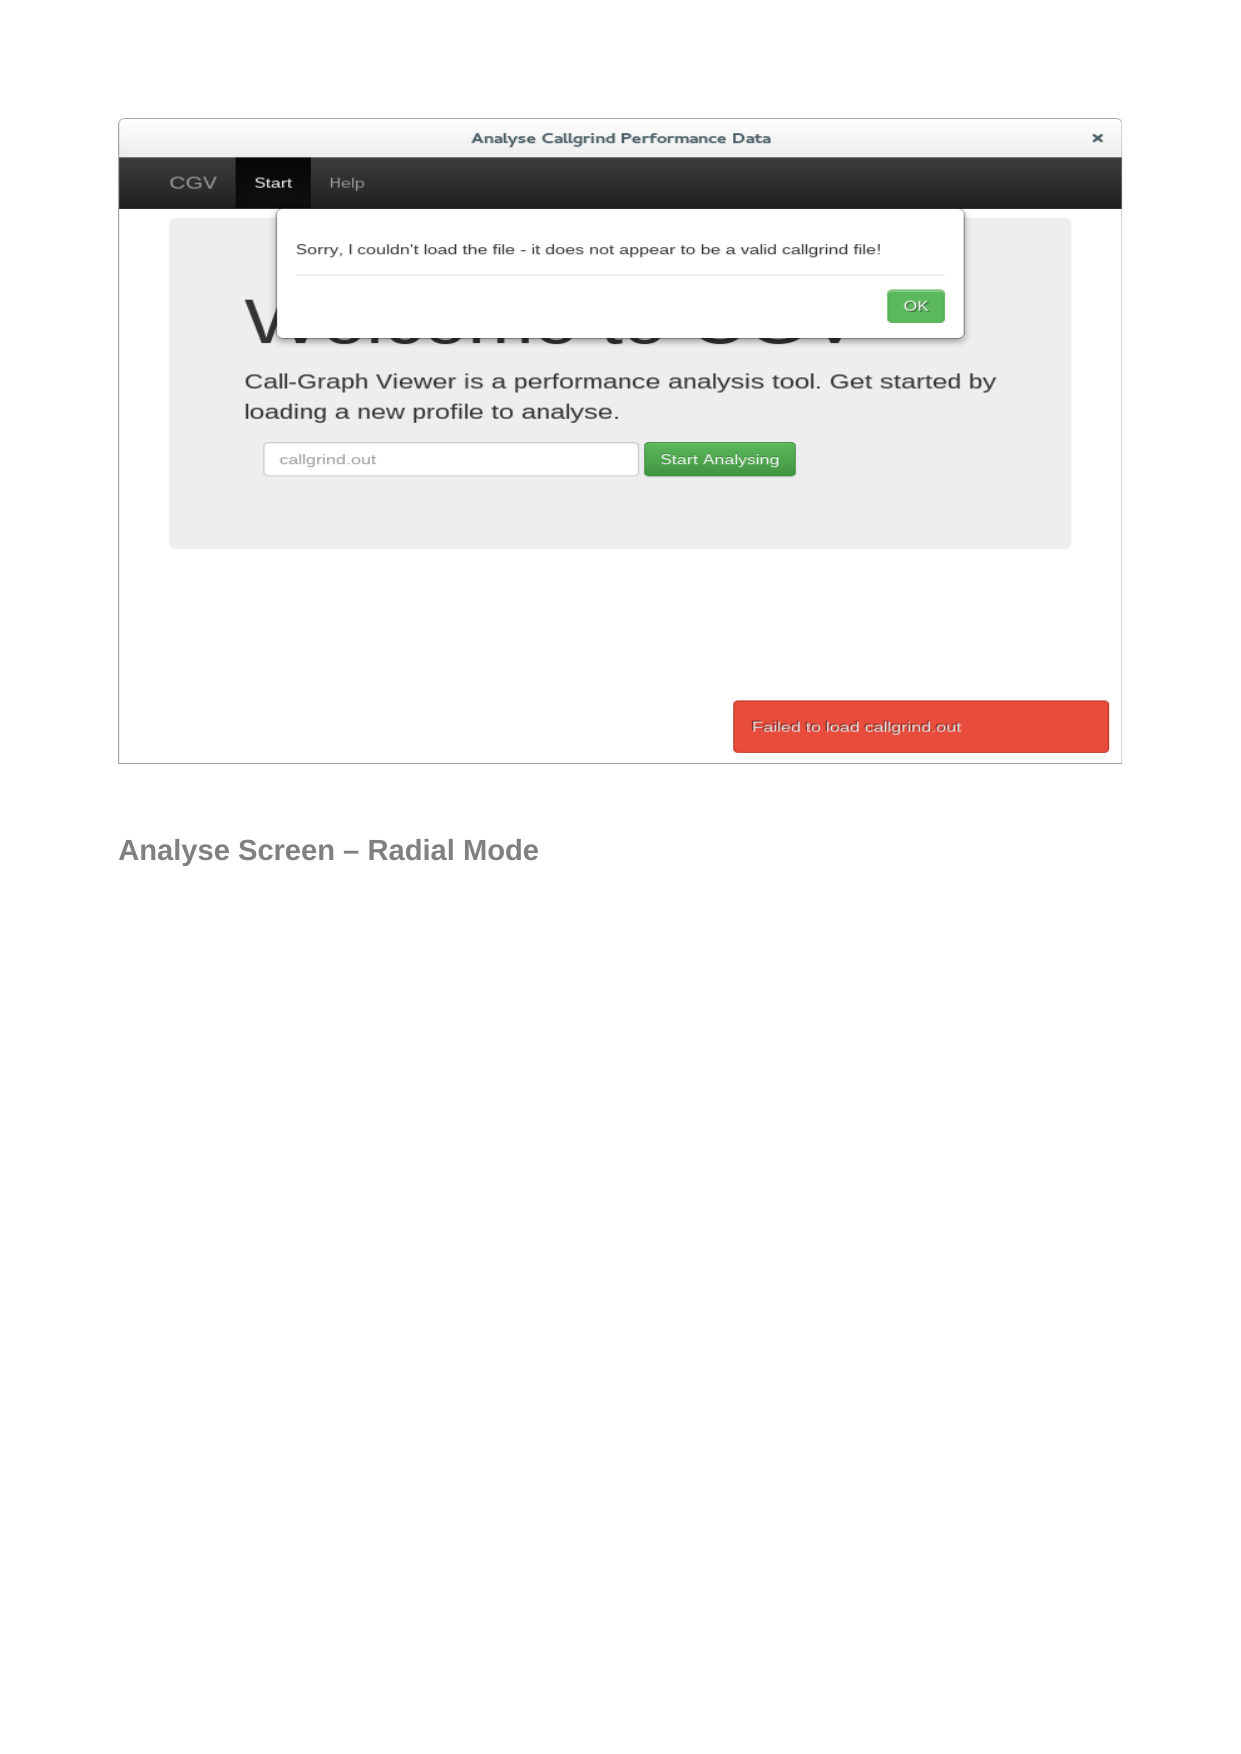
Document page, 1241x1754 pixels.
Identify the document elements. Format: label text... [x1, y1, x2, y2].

subtitle Analyse Screen – Radial Mode [118, 833, 1122, 866]
picture [118, 118, 1123, 764]
